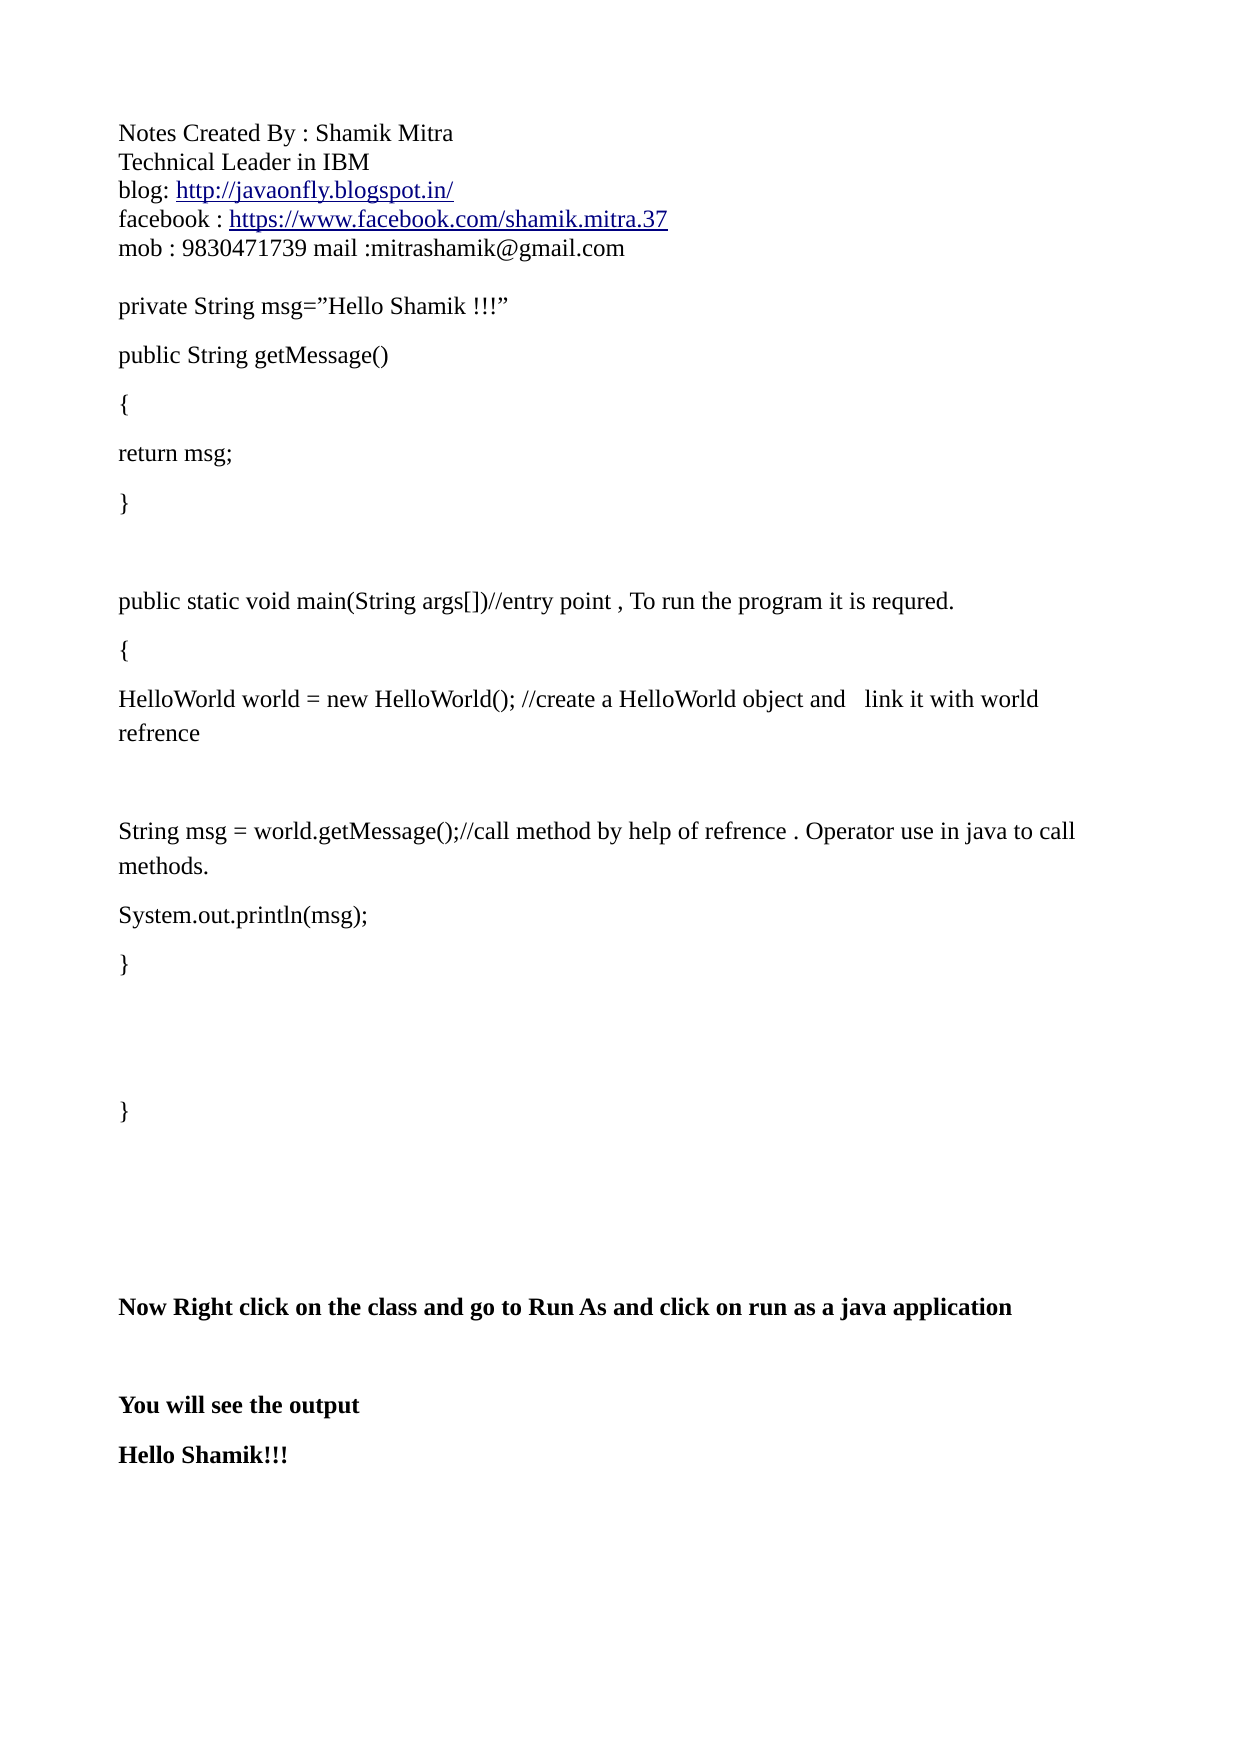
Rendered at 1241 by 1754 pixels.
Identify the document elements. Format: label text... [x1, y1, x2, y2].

text { [118, 635, 1122, 663]
text System.out.println(msg); [118, 900, 1122, 929]
text private String msg=”Hello Shamik !!!” [118, 291, 1122, 320]
text public String getMessage() [118, 340, 1122, 369]
text public static void main(String args[])//entry point , To run the program it is requred. [118, 586, 1122, 614]
text Now Right click on the class and go to Run As and click on run as a java application [118, 1292, 1122, 1321]
text { [118, 389, 1122, 418]
text You will see the output [118, 1391, 1122, 1419]
text Hello Shamik!!! [118, 1440, 1122, 1468]
text } [118, 949, 1122, 978]
text } [118, 488, 1122, 516]
text String msg = world.getMessage();//call method by help of refrence . Operator use in java to call methods. [118, 816, 1122, 880]
text return msg; [118, 438, 1122, 467]
text } [118, 1096, 1122, 1125]
text HelloWorld world = new HelloWorld(); //create a HelloWorld object and link it with world refrence [118, 684, 1122, 747]
